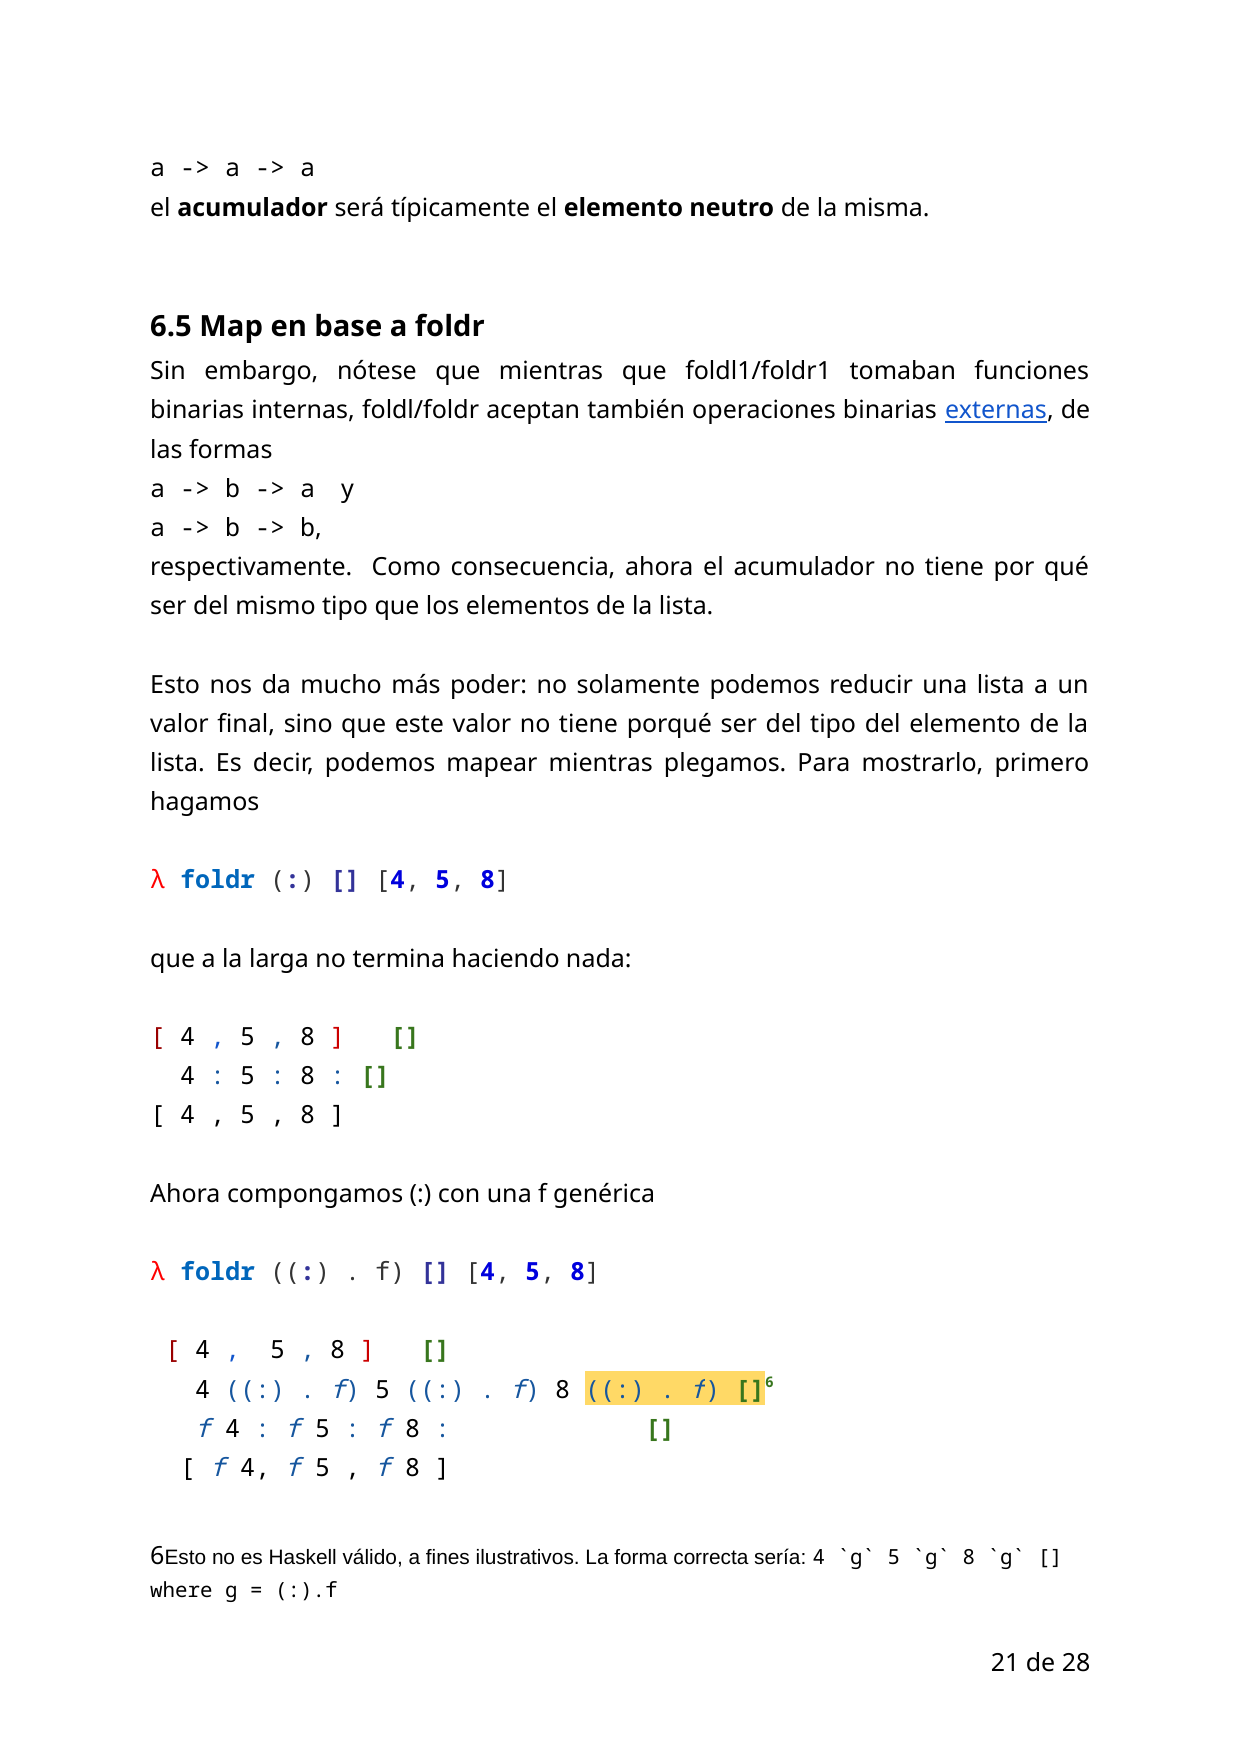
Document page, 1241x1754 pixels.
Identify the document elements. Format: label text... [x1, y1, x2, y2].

text 4 : 5 : 8 : [] [150, 1058, 1090, 1092]
text 4 ((:) . f) 5 ((:) . f) 8 ((:) . f) [] [150, 1371, 1090, 1405]
text que a la larga no termina haciendo nada: [150, 941, 1090, 974]
text Esto nos da mucho más poder: no solamente podemos reducir una lista a un valor final, sino que este valor no tiene porqué ser del tipo del elemento de la lista. Es decir, podemos mapear mientras plegamos. Para mostrarlo, primero hagamos [150, 666, 1090, 818]
text [ 4 , 5 , 8 ] [] [150, 1019, 1090, 1053]
text respectivamente. Como consecuencia, ahora el acumulador no tiene por qué ser del mismo tipo que los elementos de la lista. [150, 549, 1090, 622]
text Ahora compongamos (:) con una f genérica [150, 1176, 1090, 1209]
text [ f 4, f 5 , f 8 ] [150, 1450, 1090, 1484]
text a -> a -> a [150, 150, 1090, 184]
text [ 4 , 5 , 8 ] [150, 1097, 1090, 1131]
text [ 4 , 5 , 8 ] [] [150, 1332, 1090, 1366]
text λ foldr ((:) . f) [] [4, 5, 8] [150, 1254, 1090, 1288]
text a -> b -> a y [150, 471, 1090, 504]
text el acumulador será típicamente el elemento neutro de la misma. [150, 189, 1090, 223]
text a -> b -> b, [150, 510, 1090, 544]
text λ foldr (:) [] [4, 5, 8] [150, 862, 1090, 896]
text f 4 : f 5 : f 8 : [] [150, 1411, 1090, 1444]
subtitle 6.5 Map en base a foldr [150, 305, 1090, 345]
text Sin embargo, nótese que mientras que foldl1/foldr1 tomaban funciones binarias internas, foldl/foldr aceptan también operaciones binarias externas, de las formas [150, 353, 1090, 465]
text Esto no es Haskell válido, a fines ilustrativos. La forma correcta sería: 4 `g` 5 `g` 8 `g` [] where g = (:).f [150, 1537, 1090, 1604]
